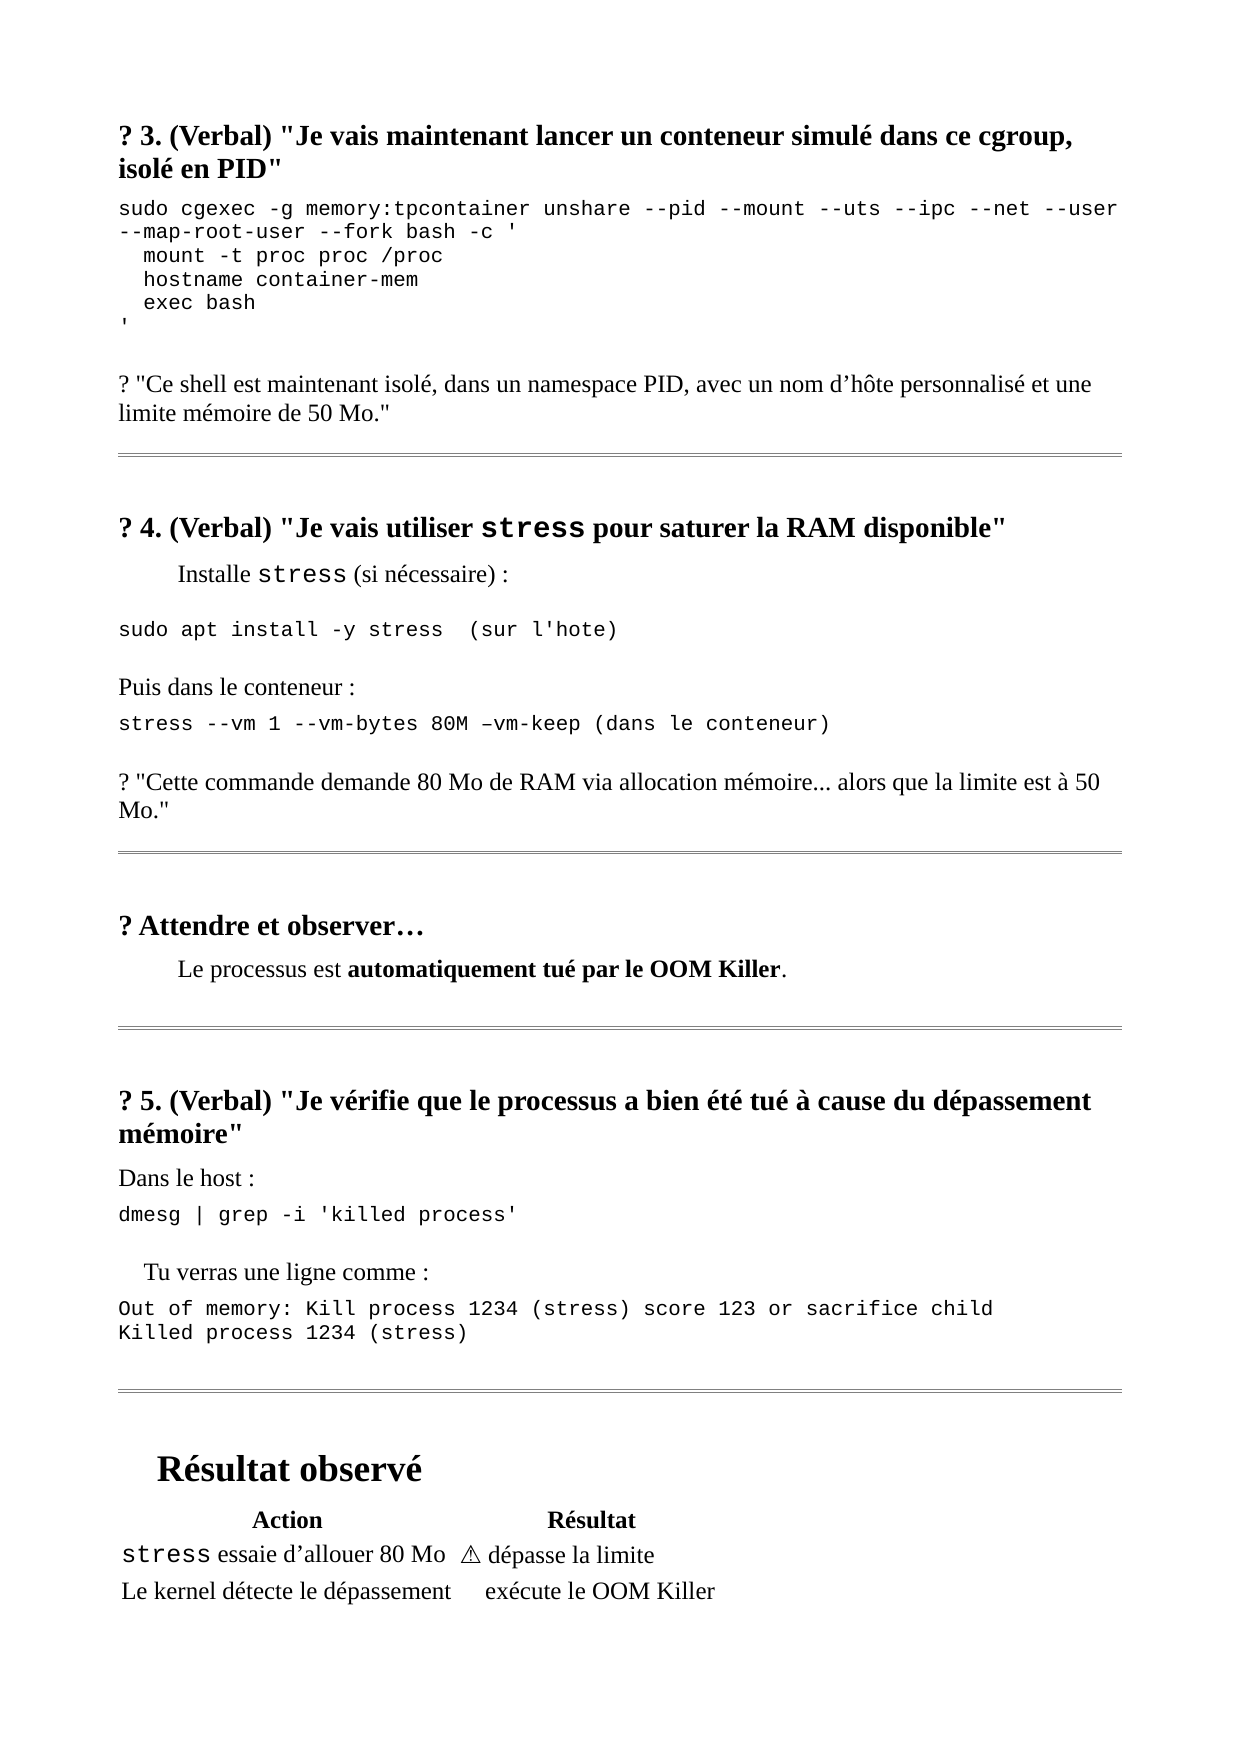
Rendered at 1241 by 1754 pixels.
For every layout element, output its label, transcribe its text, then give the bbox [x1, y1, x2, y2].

table_header Action [118, 1502, 456, 1536]
subtitle ✅ Résultat observé [118, 1446, 1122, 1489]
text Puis dans le conteneur : [118, 672, 1122, 701]
text ? "Cette commande demande 80 Mo de RAM via allocation mémoire... alors que la limite est à 50 Mo." [118, 767, 1122, 824]
table_cell ⚠️ dépasse la limite [456, 1536, 726, 1573]
table_cell stress essaie d’allouer 80 Mo [118, 1536, 456, 1573]
text ? "Ce shell est maintenant isolé, dans un namespace PID, avec un nom d’hôte personnalisé et une limite mémoire de 50 Mo." [118, 369, 1122, 427]
text hostname container-mem [118, 269, 1122, 292]
subtitle ? 3. (Verbal) "Je vais maintenant lancer un conteneur simulé dans ce cgroup, isolé en PID" [118, 118, 1122, 185]
text exec bash [118, 292, 1122, 316]
text ✅ Tu verras une ligne comme : [118, 1257, 1122, 1286]
text mount -t proc proc /proc [118, 245, 1122, 269]
text Out of memory: Kill process 1234 (stress) score 123 or sacrifice child [118, 1298, 1122, 1322]
text stress --vm 1 --vm-bytes 80M –vm-keep (dans le conteneur) [118, 713, 1122, 737]
text dmesg | grep -i 'killed process' [118, 1204, 1122, 1228]
text Killed process 1234 (stress) [118, 1322, 1122, 1346]
text Installe stress (si nécessaire) : [177, 559, 1063, 589]
subtitle ? 5. (Verbal) "Je vérifie que le processus a bien été tué à cause du dépassement mémoire" [118, 1083, 1122, 1150]
table_header Résultat [456, 1502, 726, 1536]
text sudo cgexec -g memory:tpcontainer unshare --pid --mount --uts --ipc --net --user --map-root-user --fork bash -c ' [118, 198, 1122, 245]
table_cell ✅ exécute le OOM Killer [456, 1573, 726, 1608]
text Le processus est automatiquement tué par le OOM Killer. [177, 954, 1063, 982]
text ' [118, 316, 1122, 339]
subtitle ? Attendre et observer… [118, 908, 1122, 941]
subtitle ? 4. (Verbal) "Je vais utiliser stress pour saturer la RAM disponible" [118, 510, 1122, 546]
text Dans le host : [118, 1163, 1122, 1191]
text sudo apt install -y stress (sur l'hote) [118, 619, 1122, 643]
table_cell Le kernel détecte le dépassement [118, 1573, 456, 1608]
